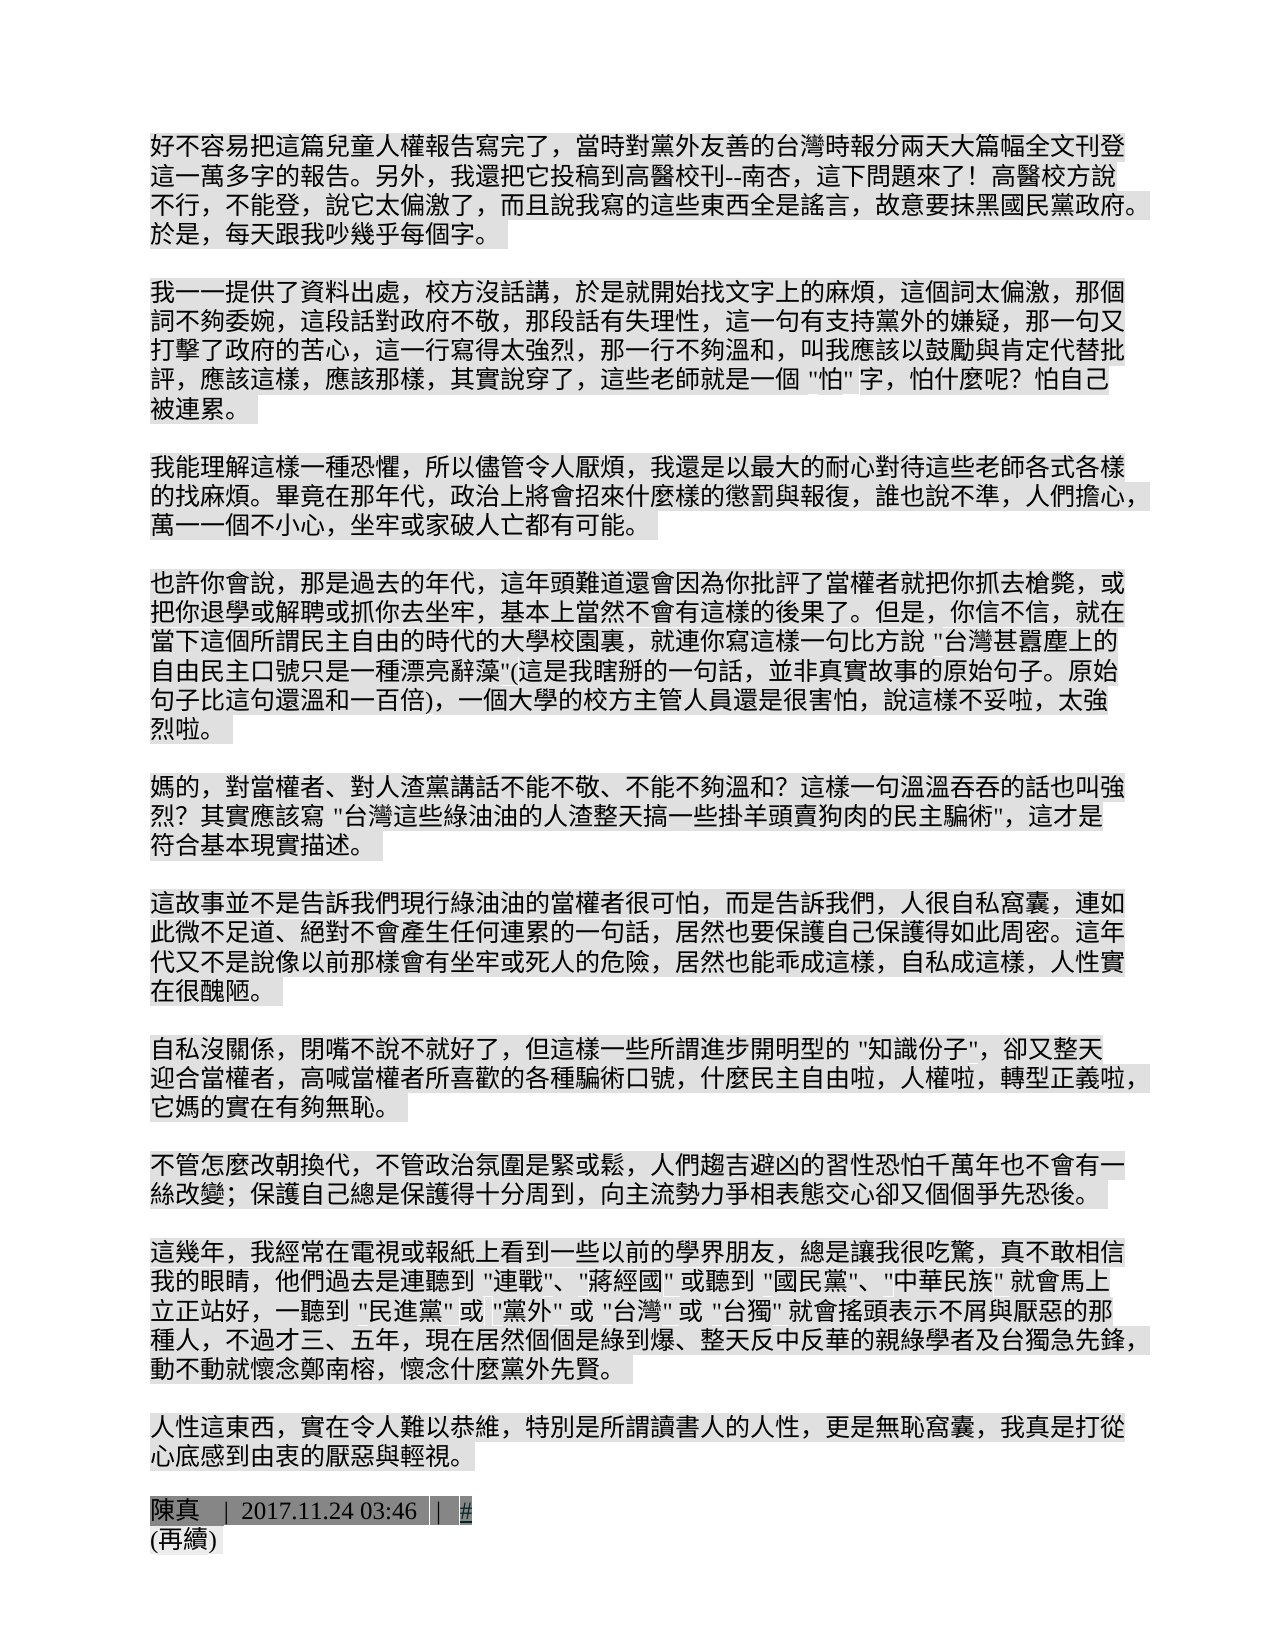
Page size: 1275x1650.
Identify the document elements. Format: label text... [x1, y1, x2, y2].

text 最近發生一件事，讓我很感慨！不過，這件事還沒發生時我就能預料它必然會發生。究竟什麼事？我卻只好打啞謎了。也算是一種為了避免帶給別人困擾的一種(可恥的)妥協，我不得不隱去所有相關線索。從這啞謎中，我想說的是人性，是某種滿口漂亮話的生物之可恥。別說熱情或義憤啦，就連一絲絲絲絲絲絲絲絲絲絲絲做為一個人應有的一點點點點點點基本的正直都沒有。 我曾提到，30年前我寫 "台灣兒童人權報告" 時，曾經跟一位高醫的老師借他的圖書證，因為學生只能借兩本書，而老師卻能借十本或二十本。我寫這篇報告需要大量書籍和資料，所以跟老師借他的圖書證，免得三天兩頭就得跑圖書館。 後來，這位老師輾轉聽說我在寫兒童人權與福利方面的東西，他嚇死了，連夜找到我，把圖書證討回去，還很擔心我借的那些有關兒童福利的書，是用他的名字借的，將會構成他的犯罪證據，一直拜託我絕對不能把這件事說出去。 不用懷疑，這位老師現在肯定是綠油油的人渣黨支持者，而且搞不好還整天滿口人權呢。 好不容易把這篇兒童人權報告寫完了，當時對黨外友善的台灣時報分兩天大篇幅全文刊登這一萬多字的報告。另外，我還把它投稿到高醫校刊--南杏，這下問題來了！高醫校方說不行，不能登，說它太偏激了，而且說我寫的這些東西全是謠言，故意要抹黑國民黨政府。於是，每天跟我吵幾乎每個字。 我一一提供了資料出處，校方沒話講，於是就開始找文字上的麻煩，這個詞太偏激，那個詞不夠委婉，這段話對政府不敬，那段話有失理性，這一句有支持黨外的嫌疑，那一句又打擊了政府的苦心，這一行寫得太強烈，那一行不夠溫和，叫我應該以鼓勵與肯定代替批評，應該這樣，應該那樣，其實說穿了，這些老師就是一個 "怕" 字，怕什麼呢？怕自己被連累。 我能理解這樣一種恐懼，所以儘管令人厭煩，我還是以最大的耐心對待這些老師各式各樣的找麻煩。畢竟在那年代，政治上將會招來什麼樣的懲罰與報復，誰也說不準，人們擔心，萬一一個不小心，坐牢或家破人亡都有可能。 也許你會說，那是過去的年代，這年頭難道還會因為你批評了當權者就把你抓去槍斃，或把你退學或解聘或抓你去坐牢，基本上當然不會有這樣的後果了。但是，你信不信，就在當下這個所謂民主自由的時代的大學校園裏，就連你寫這樣一句比方說 "台灣甚囂塵上的自由民主口號只是一種漂亮辭藻"(這是我瞎掰的一句話，並非真實故事的原始句子。原始句子比這句還溫和一百倍)，一個大學的校方主管人員還是很害怕，說這樣不妥啦，太強烈啦。 媽的，對當權者、對人渣黨講話不能不敬、不能不夠溫和？這樣一句溫溫吞吞的話也叫強烈？其實應該寫 "台灣這些綠油油的人渣整天搞一些掛羊頭賣狗肉的民主騙術"，這才是符合基本現實描述。 這故事並不是告訴我們現行綠油油的當權者很可怕，而是告訴我們，人很自私窩囊，連如此微不足道、絕對不會產生任何連累的一句話，居然也要保護自己保護得如此周密。這年代又不是說像以前那樣會有坐牢或死人的危險，居然也能乖成這樣，自私成這樣，人性實在很醜陋。 自私沒關係，閉嘴不說不就好了，但這樣一些所謂進步開明型的 "知識份子"，卻又整天迎合當權者，高喊當權者所喜歡的各種騙術口號，什麼民主自由啦，人權啦，轉型正義啦，它媽的實在有夠無恥。 不管怎麼改朝換代，不管政治氛圍是緊或鬆，人們趨吉避凶的習性恐怕千萬年也不會有一絲改變；保護自己總是保護得十分周到，向主流勢力爭相表態交心卻又個個爭先恐後。 這幾年，我經常在電視或報紙上看到一些以前的學界朋友，總是讓我很吃驚，真不敢相信我的眼睛，他們過去是連聽到 "連戰"、"蔣經國" 或聽到 "國民黨"、"中華民族" 就會馬上立正站好，一聽到 "民進黨" 或 "黨外" 或 "台灣" 或 "台獨" 就會搖頭表示不屑與厭惡的那種人，不過才三、五年，現在居然個個是綠到爆、整天反中反華的親綠學者及台獨急先鋒，動不動就懷念鄭南榕，懷念什麼黨外先賢。 人性這東西，實在令人難以恭維，特別是所謂讀書人的人性，更是無恥窩囊，我真是打從心底感到由衷的厭惡與輕視。 [150, 75, 1125, 1471]
text 陳真 | 2017.11.24 03:46 | # [150, 1496, 1125, 1526]
